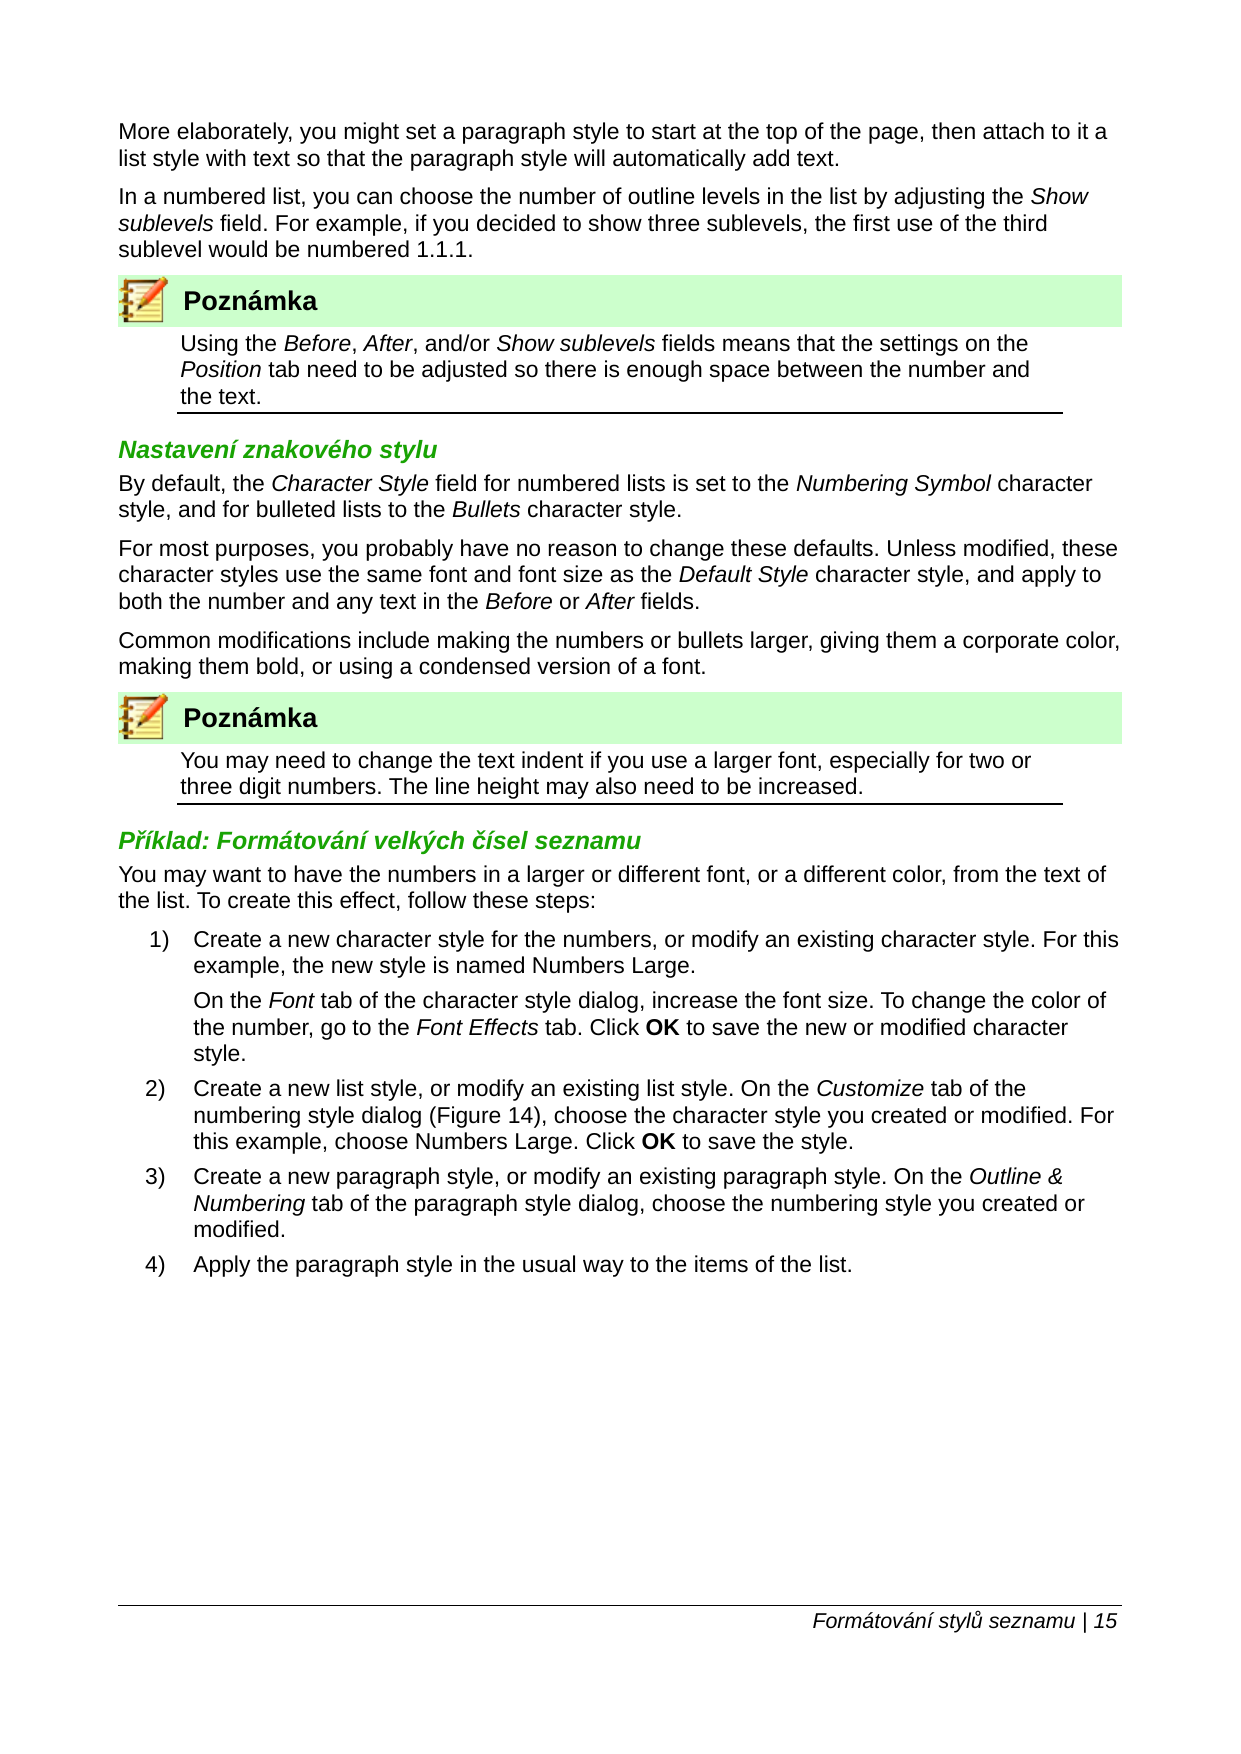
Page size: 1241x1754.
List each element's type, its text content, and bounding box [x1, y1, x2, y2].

list Apply the paragraph style in the usual way to the items of the list. [165, 1251, 1122, 1277]
picture [119, 692, 170, 743]
text Common modifications include making the numbers or bullets larger, giving them a corporate color, making them bold, or using a condensed version of a font. [118, 627, 1122, 679]
subtitle Poznámka [118, 275, 1122, 327]
text You may want to have the numbers in a larger or different font, or a different color, from the text of the list. To create this effect, follow these steps: [118, 861, 1122, 913]
text In a numbered list, you can choose the number of outline levels in the list by adjusting the Show sublevels field. For example, if you decided to show three sublevels, the first use of the third sublevel would be numbered 1.1.1. [118, 183, 1122, 262]
subtitle Nastavení znakového stylu [118, 435, 1122, 464]
list Create a new character style for the numbers, or modify an existing character style. For this example, the new style is named Numbers Large. [169, 926, 1122, 978]
text By default, the Character Style field for numbered lists is set to the Numbering Symbol character style, and for bulleted lists to the Bullets character style. [118, 470, 1122, 523]
list Create a new paragraph style, or modify an existing paragraph style. On the Outline & Numbering tab of the paragraph style dialog, choose the numbering style you created or modified. [165, 1163, 1122, 1242]
list On the Font tab of the character style dialog, increase the font size. To change the color of the number, go to the Font Effects tab. Click OK to save the new or modified character style. [165, 987, 1122, 1066]
text For most purposes, you probably have no reason to change these defaults. Unless modified, these character styles use the same font and font size as the Default Style character style, and apply to both the number and any text in the Before or After fields. [118, 535, 1122, 614]
text More elaborately, you might set a paragraph style to start at the top of the page, then attach to it a list style with text so that the paragraph style will automatically add text. [118, 118, 1122, 171]
text You may need to change the text indent if you use a larger font, especially for two or three digit numbers. The line height may also need to be increased. [177, 744, 1063, 803]
picture [119, 275, 170, 326]
subtitle Poznámka [118, 692, 1122, 744]
text Using the Before, After, and/or Show sublevels fields means that the settings on the Position tab need to be adjusted so there is enough space between the number and the text. [177, 327, 1063, 412]
list Create a new list style, or modify an existing list style. On the Customize tab of the numbering style dialog (Figure 14), choose the character style you created or modified. For this example, choose Numbers Large. Click OK to save the style. [165, 1075, 1122, 1154]
subtitle Příklad: Formátování velkých čísel seznamu [118, 826, 1122, 854]
